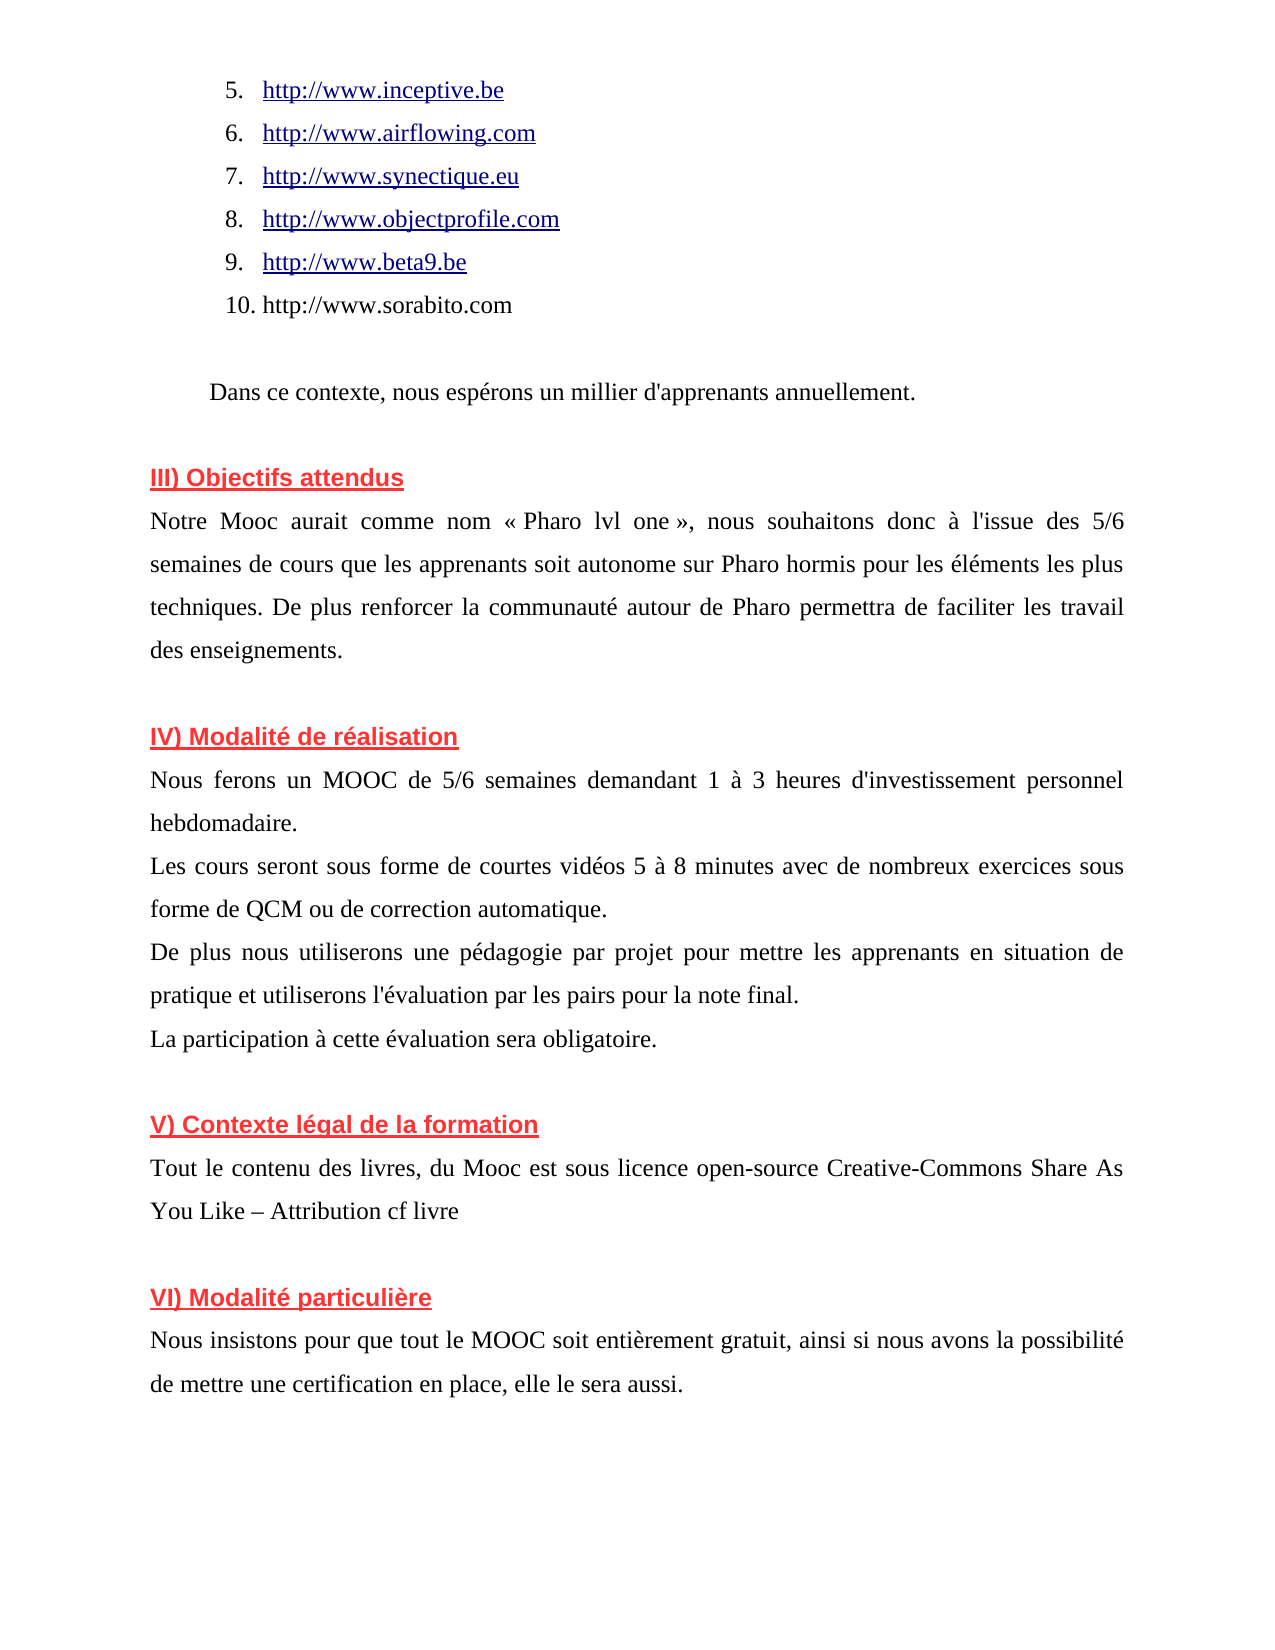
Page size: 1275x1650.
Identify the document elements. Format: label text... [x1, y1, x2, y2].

list http://www.sorabito.com [225, 291, 1125, 319]
list http://www.synectique.eu [225, 161, 1125, 190]
text Dans ce contexte, nous espérons un millier d'apprenants annuellement. [150, 377, 1125, 406]
text Tout le contenu des livres, du Mooc est sous licence open-source Creative-Commons Share As You Like – Attribution cf livre [150, 1153, 1125, 1225]
text VI) Modalité particulière [150, 1282, 1125, 1311]
text La participation à cette évaluation sera obligatoire. [150, 1024, 1125, 1052]
text Nous insistons pour que tout le MOOC soit entièrement gratuit, ainsi si nous avons la possibilité de mettre une certification en place, elle le sera aussi. [150, 1326, 1125, 1397]
text Notre Mooc aurait comme nom « Pharo lvl one », nous souhaitons donc à l'issue des 5/6 semaines de cours que les apprenants soit autonome sur Pharo hormis pour les éléments les plus techniques. De plus renforcer la communauté autour de Pharo permettra de faciliter les travail des enseignements. [150, 506, 1125, 664]
text V) Contexte légal de la formation [150, 1110, 1125, 1139]
text III) Objectifs attendus [150, 463, 1125, 492]
text De plus nous utiliserons une pédagogie par projet pour mettre les apprenants en situation de pratique et utiliserons l'évaluation par les pairs pour la note final. [150, 937, 1125, 1009]
list http://www.beta9.be [225, 247, 1125, 276]
list http://www.objectprofile.com [225, 204, 1125, 233]
text Les cours seront sous forme de courtes vidéos 5 à 8 minutes avec de nombreux exercices sous forme de QCM ou de correction automatique. [150, 851, 1125, 923]
list http://www.inceptive.be [225, 75, 1125, 104]
text IV) Modalité de réalisation [150, 722, 1125, 751]
list http://www.airflowing.com [225, 118, 1125, 147]
text Nous ferons un MOOC de 5/6 semaines demandant 1 à 3 heures d'investissement personnel hebdomadaire. [150, 765, 1125, 837]
